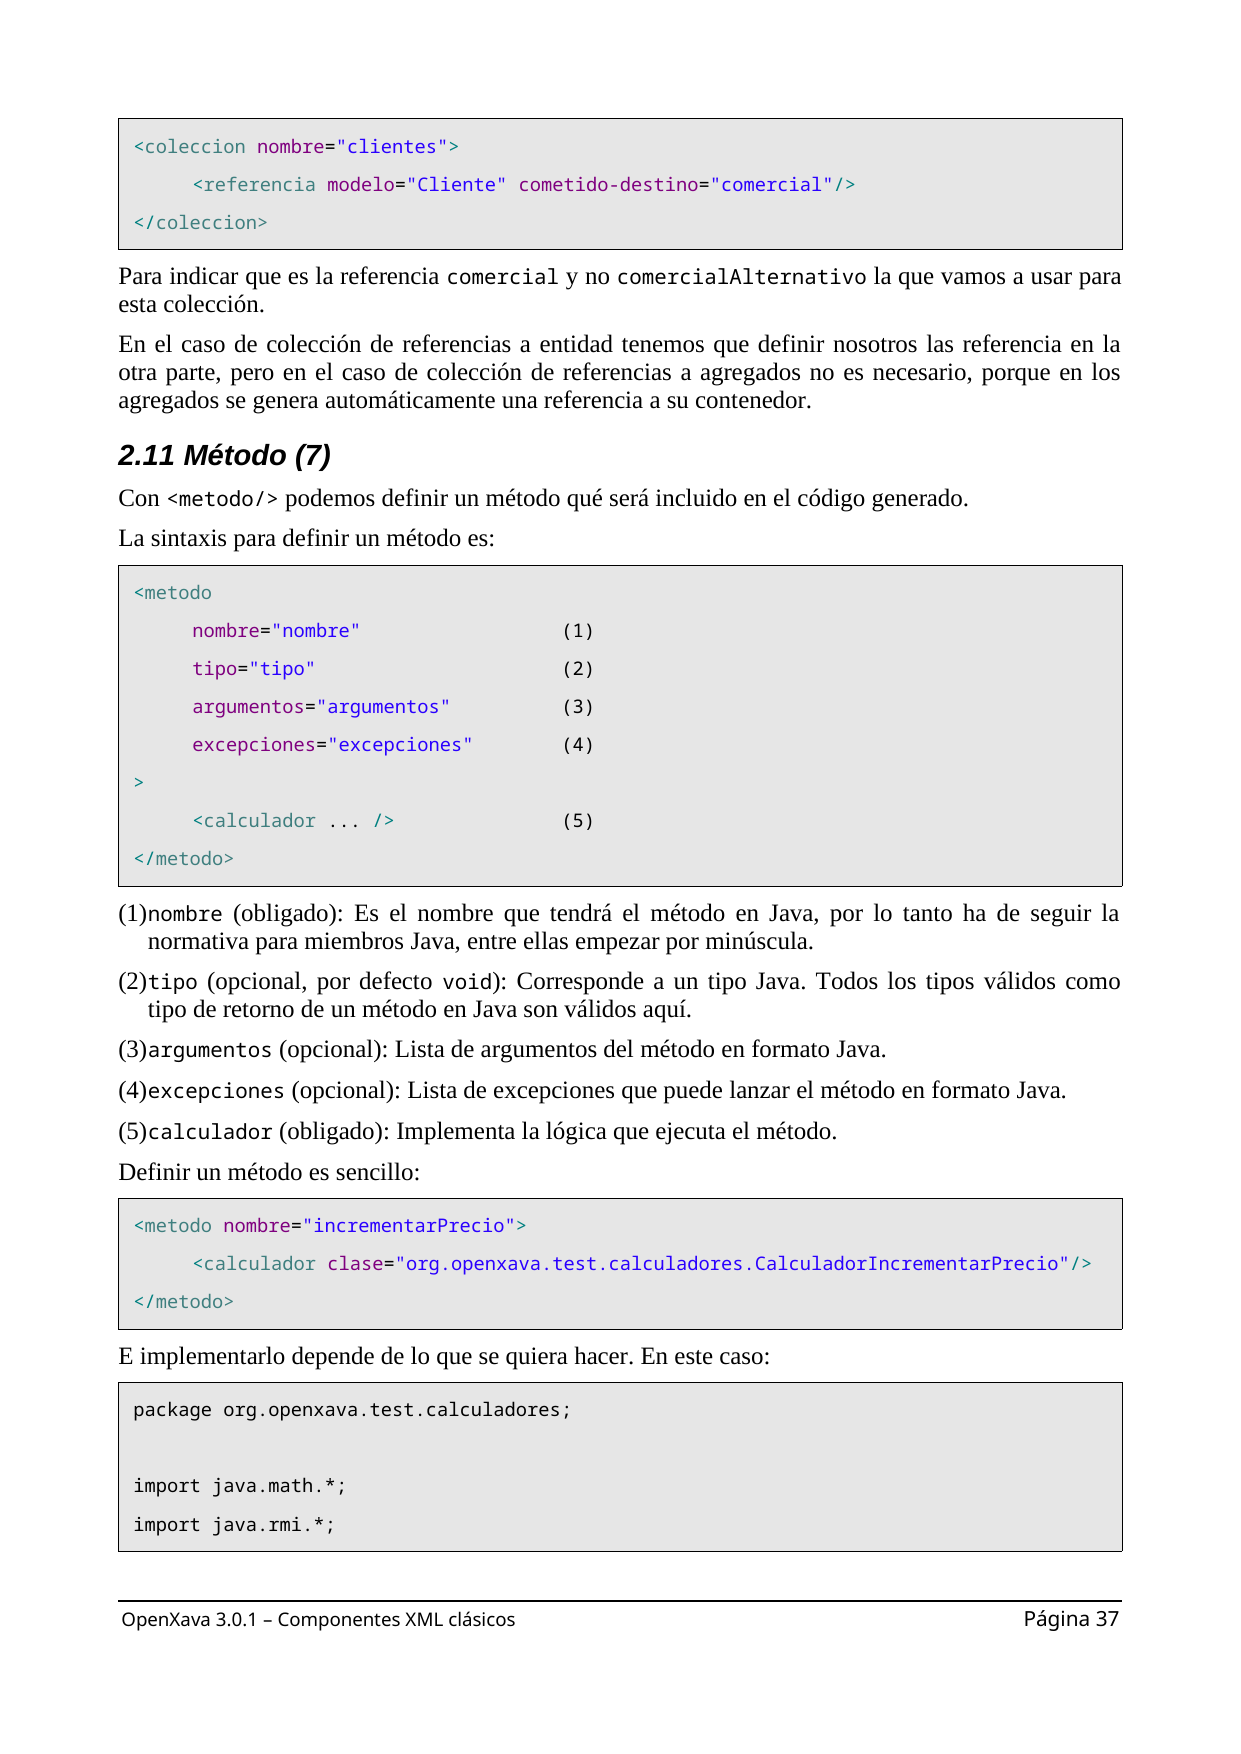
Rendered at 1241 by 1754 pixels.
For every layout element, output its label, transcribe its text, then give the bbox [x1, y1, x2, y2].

text excepciones="excepciones" (4) [119, 717, 1122, 755]
text <coleccion nombre="clientes"> [119, 119, 1122, 156]
text <calculador ... /> (5) [119, 793, 1122, 831]
text En el caso de colección de referencias a entidad tenemos que definir nosotros las referencia en la otra parte, pero en el caso de colección de referencias a agregados no es necesario, porque en los agregados se genera automáticamente una referencia a su contenedor. [118, 330, 1122, 413]
text </metodo> [119, 831, 1122, 886]
text package org.openxava.test.calculadores; [119, 1383, 1122, 1420]
list nombre (obligado): Es el nombre que tendrá el método en Java, por lo tanto ha de seguir la normativa para miembros Java, entre ellas empezar por minúscula. [118, 899, 1122, 954]
text import java.math.*; [119, 1458, 1122, 1496]
text La sintaxis para definir un método es: [118, 524, 1122, 552]
text tipo="tipo" (2) [119, 641, 1122, 679]
list argumentos (opcional): Lista de argumentos del método en formato Java. [118, 1036, 1122, 1064]
text </metodo> [119, 1274, 1122, 1329]
text Con <metodo/> podemos definir un método qué será incluido en el código generado. [118, 484, 1122, 512]
text argumentos="argumentos" (3) [119, 679, 1122, 717]
text <metodo nombre="incrementarPrecio"> [119, 1199, 1122, 1236]
list calculador (obligado): Implementa la lógica que ejecuta el método. [118, 1117, 1122, 1145]
text E implementarlo depende de lo que se quiera hacer. En este caso: [118, 1342, 1122, 1369]
text > [119, 755, 1122, 793]
subtitle Método (7) [118, 438, 1122, 471]
text </coleccion> [119, 194, 1122, 249]
list excepciones (opcional): Lista de excepciones que puede lanzar el método en formato Java. [118, 1076, 1122, 1104]
text Para indicar que es la referencia comercial y no comercialAlternativo la que vamos a usar para esta colección. [118, 262, 1122, 318]
text <calculador clase="org.openxava.test.calculadores.CalculadorIncrementarPrecio"/> [119, 1236, 1122, 1274]
text <referencia modelo="Cliente" cometido-destino="comercial"/> [119, 156, 1122, 194]
list tipo (opcional, por defecto void): Corresponde a un tipo Java. Todos los tipos válidos como tipo de retorno de un método en Java son válidos aquí. [118, 967, 1122, 1023]
text Definir un método es sencillo: [118, 1158, 1122, 1185]
text nombre="nombre" (1) [119, 603, 1122, 641]
text <metodo [119, 566, 1122, 603]
text import java.rmi.*; [119, 1496, 1122, 1551]
